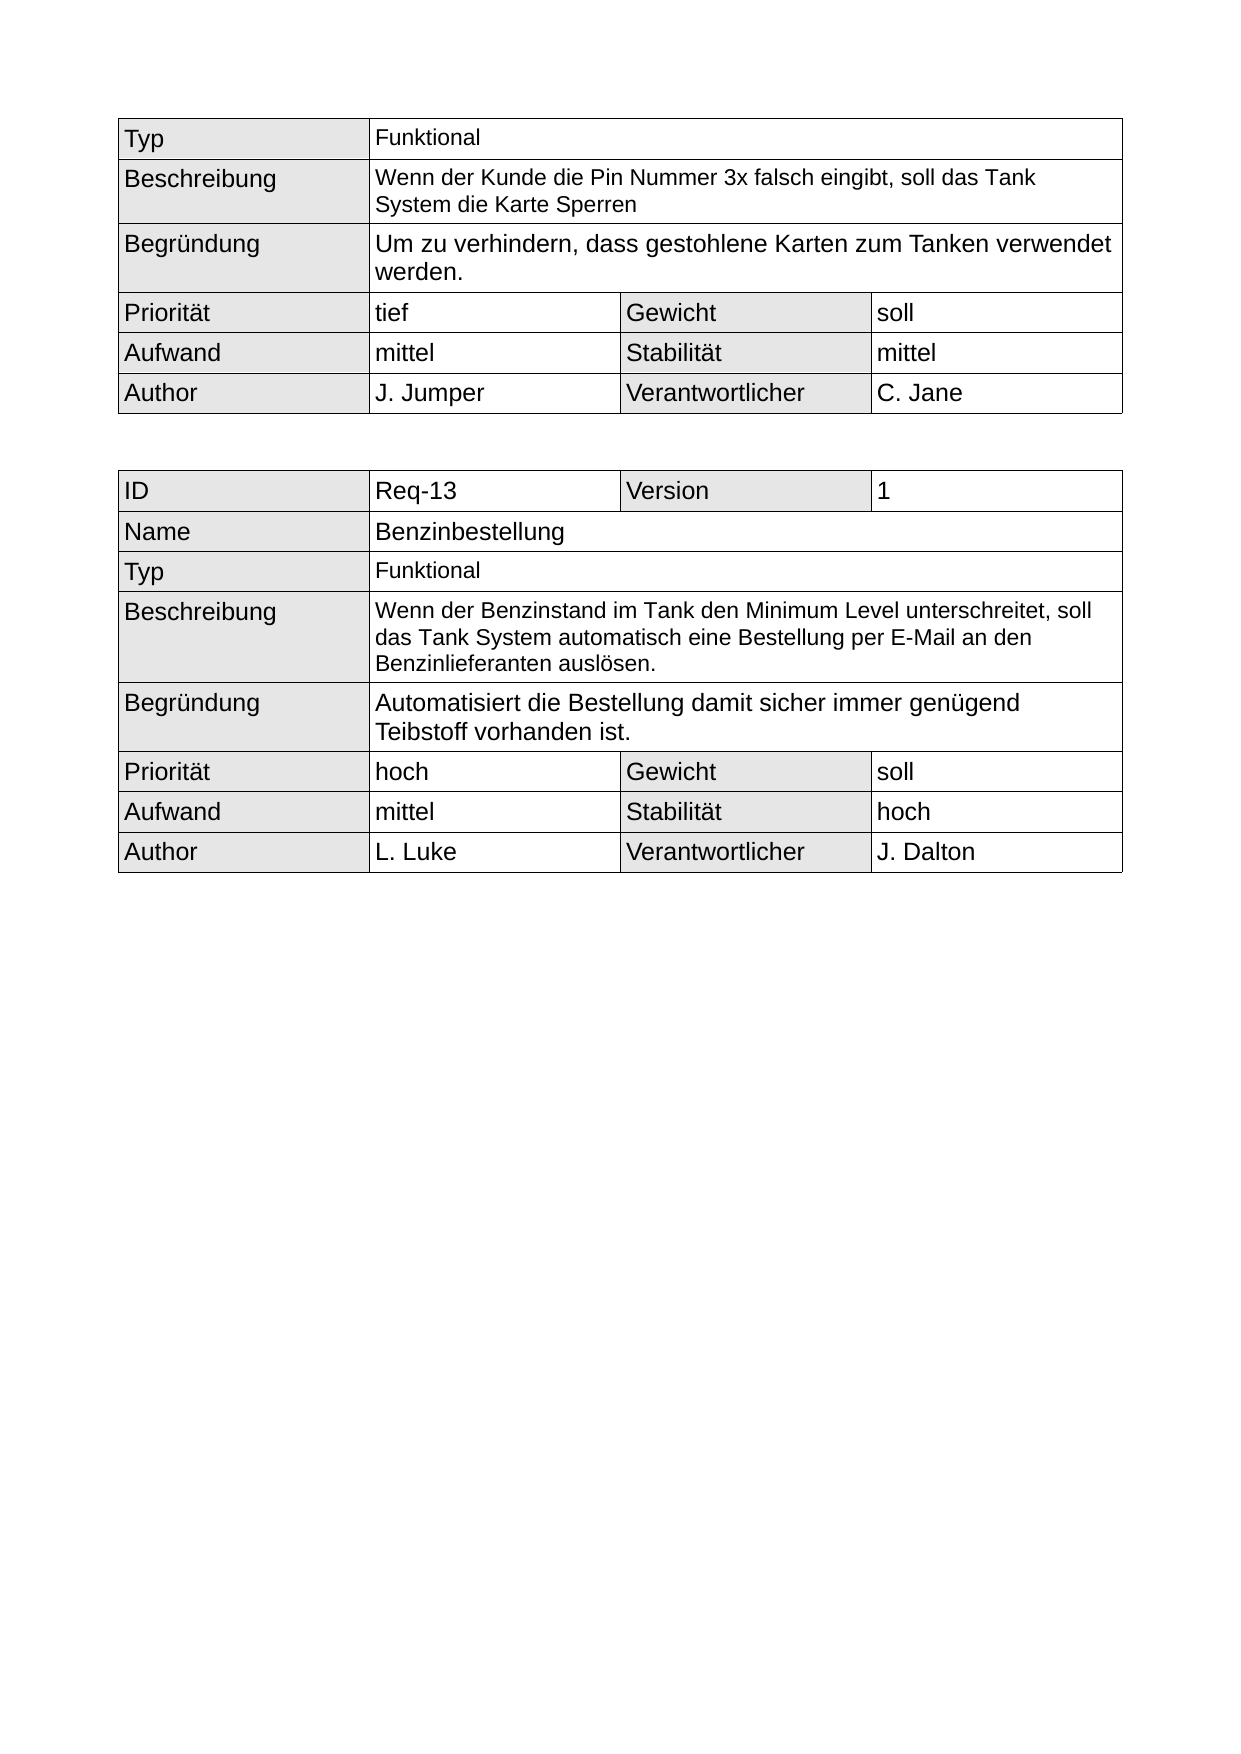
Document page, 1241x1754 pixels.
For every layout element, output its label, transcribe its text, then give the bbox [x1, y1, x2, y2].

table_cell Beschreibung [119, 592, 369, 682]
table_cell L. Luke [370, 833, 620, 872]
table_cell soll [872, 752, 1122, 791]
table_cell Typ [119, 552, 369, 591]
table_cell Priorität [119, 752, 369, 791]
table_cell Automatisiert die Bestellung damit sicher immer genügend Teibstoff vorhanden ist. [370, 683, 1122, 751]
table_cell Begründung [119, 224, 369, 292]
table_cell Funktional [370, 552, 1122, 591]
table_cell mittel [370, 792, 620, 832]
table_cell hoch [370, 752, 620, 791]
table_header 1 [872, 471, 1122, 511]
table_cell mittel [872, 333, 1122, 372]
table_header ID [119, 471, 369, 511]
table_cell Funktional [370, 119, 1122, 158]
table_cell C. Jane [872, 374, 1122, 413]
table_cell Begründung [119, 683, 369, 751]
table_cell Name [119, 512, 369, 551]
table_cell Gewicht [621, 752, 871, 791]
table_cell soll [872, 293, 1122, 332]
table_cell mittel [370, 333, 620, 372]
table_header Version [621, 471, 871, 511]
table_cell Wenn der Benzinstand im Tank den Minimum Level unterschreitet, soll das Tank System automatisch eine Bestellung per E-Mail an den Benzinlieferanten auslösen. [370, 592, 1122, 682]
table_cell Verantwortlicher [621, 833, 871, 872]
table_cell tief [370, 293, 620, 332]
table_cell Verantwortlicher [621, 374, 871, 413]
table_cell Author [119, 833, 369, 872]
table_cell Um zu verhindern, dass gestohlene Karten zum Tanken verwendet werden. [370, 224, 1122, 292]
table_cell Typ [119, 119, 369, 158]
table_cell Stabilität [621, 792, 871, 832]
table_cell Author [119, 374, 369, 413]
table_cell Priorität [119, 293, 369, 332]
table_header Req-13 [370, 471, 620, 511]
table_cell Wenn der Kunde die Pin Nummer 3x falsch eingibt, soll das Tank System die Karte Sperren [370, 160, 1122, 223]
table_cell Stabilität [621, 333, 871, 372]
table_cell hoch [872, 792, 1122, 832]
table_cell Benzinbestellung [370, 512, 1122, 551]
table_cell Aufwand [119, 333, 369, 372]
table_cell J. Jumper [370, 374, 620, 413]
table_cell Beschreibung [119, 160, 369, 223]
table_cell Gewicht [621, 293, 871, 332]
table_cell J. Dalton [872, 833, 1122, 872]
table_cell Aufwand [119, 792, 369, 832]
